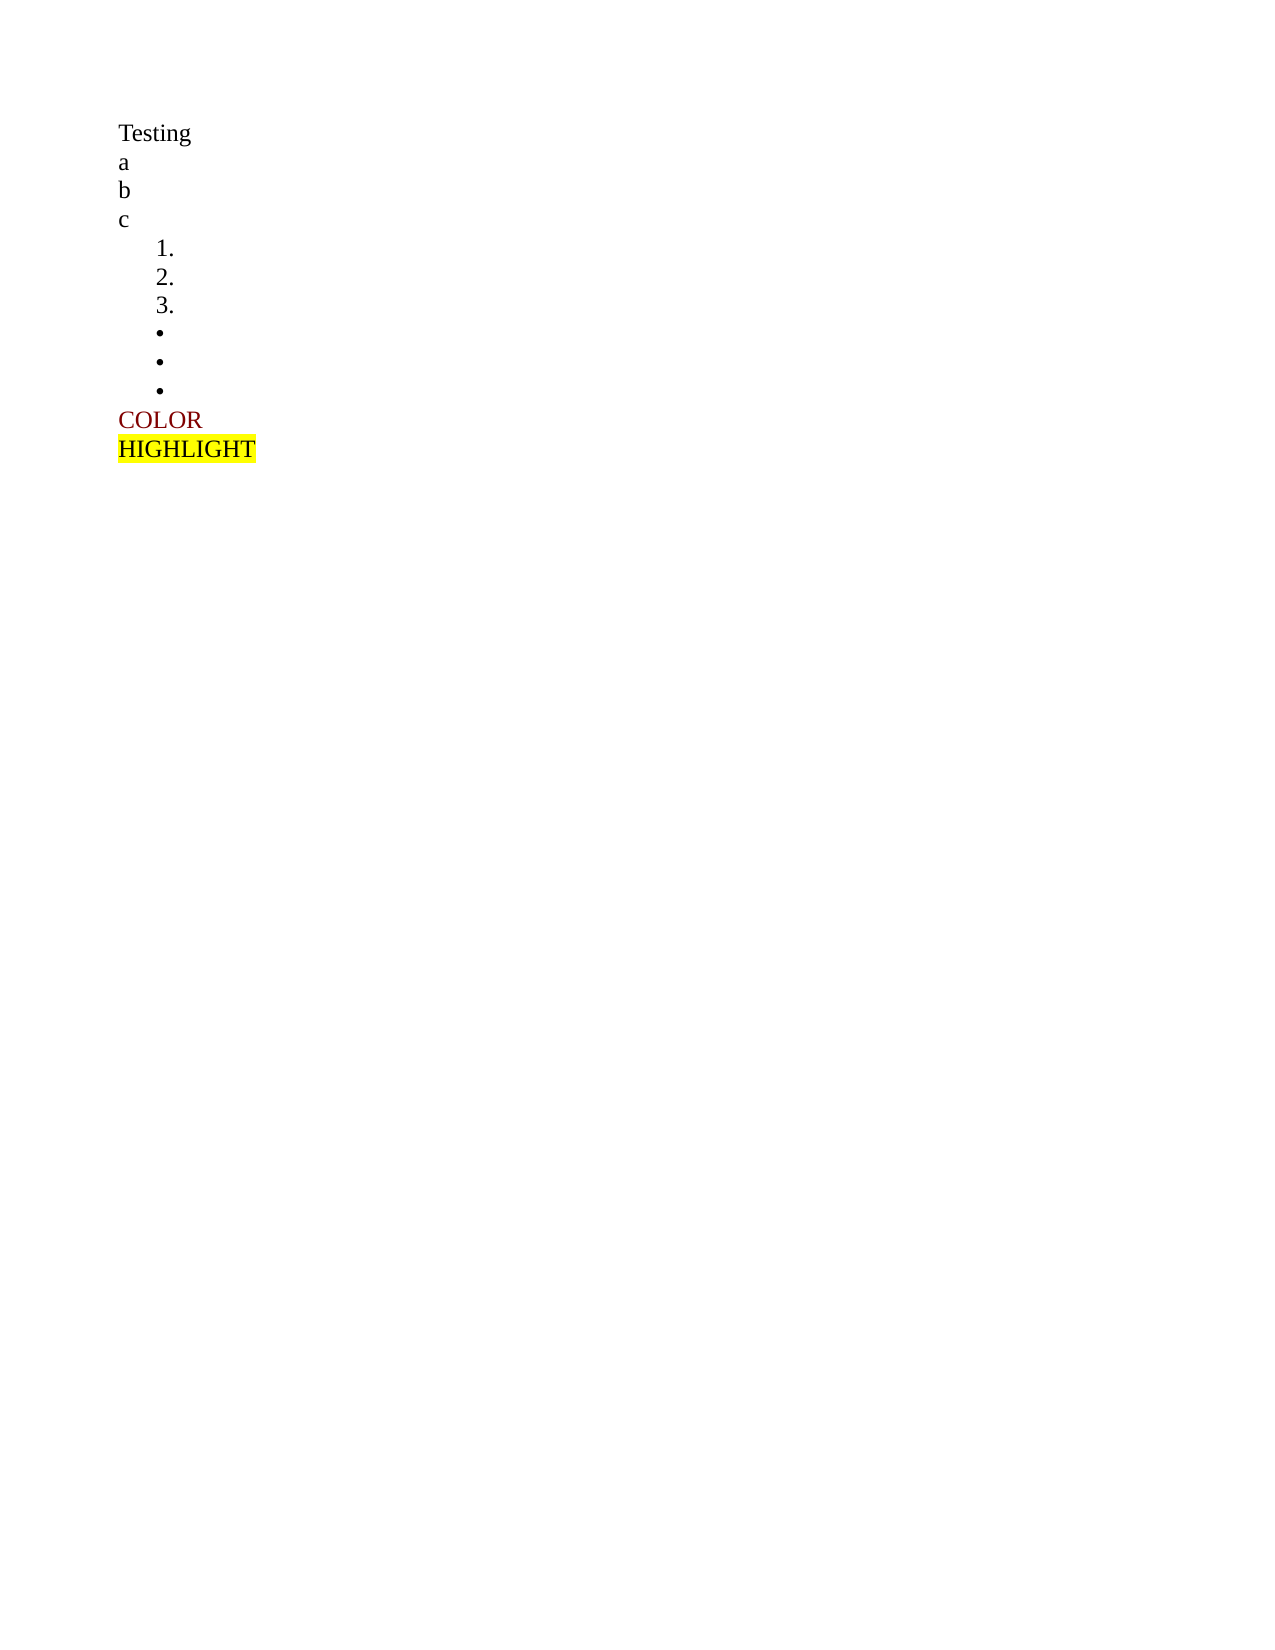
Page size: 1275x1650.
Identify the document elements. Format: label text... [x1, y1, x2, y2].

text c [118, 204, 1157, 233]
text a [118, 147, 1157, 176]
text b [118, 176, 1157, 204]
text HIGHLIGHT [118, 434, 1157, 463]
text Testing [118, 118, 1157, 147]
text COLOR [118, 406, 1157, 434]
